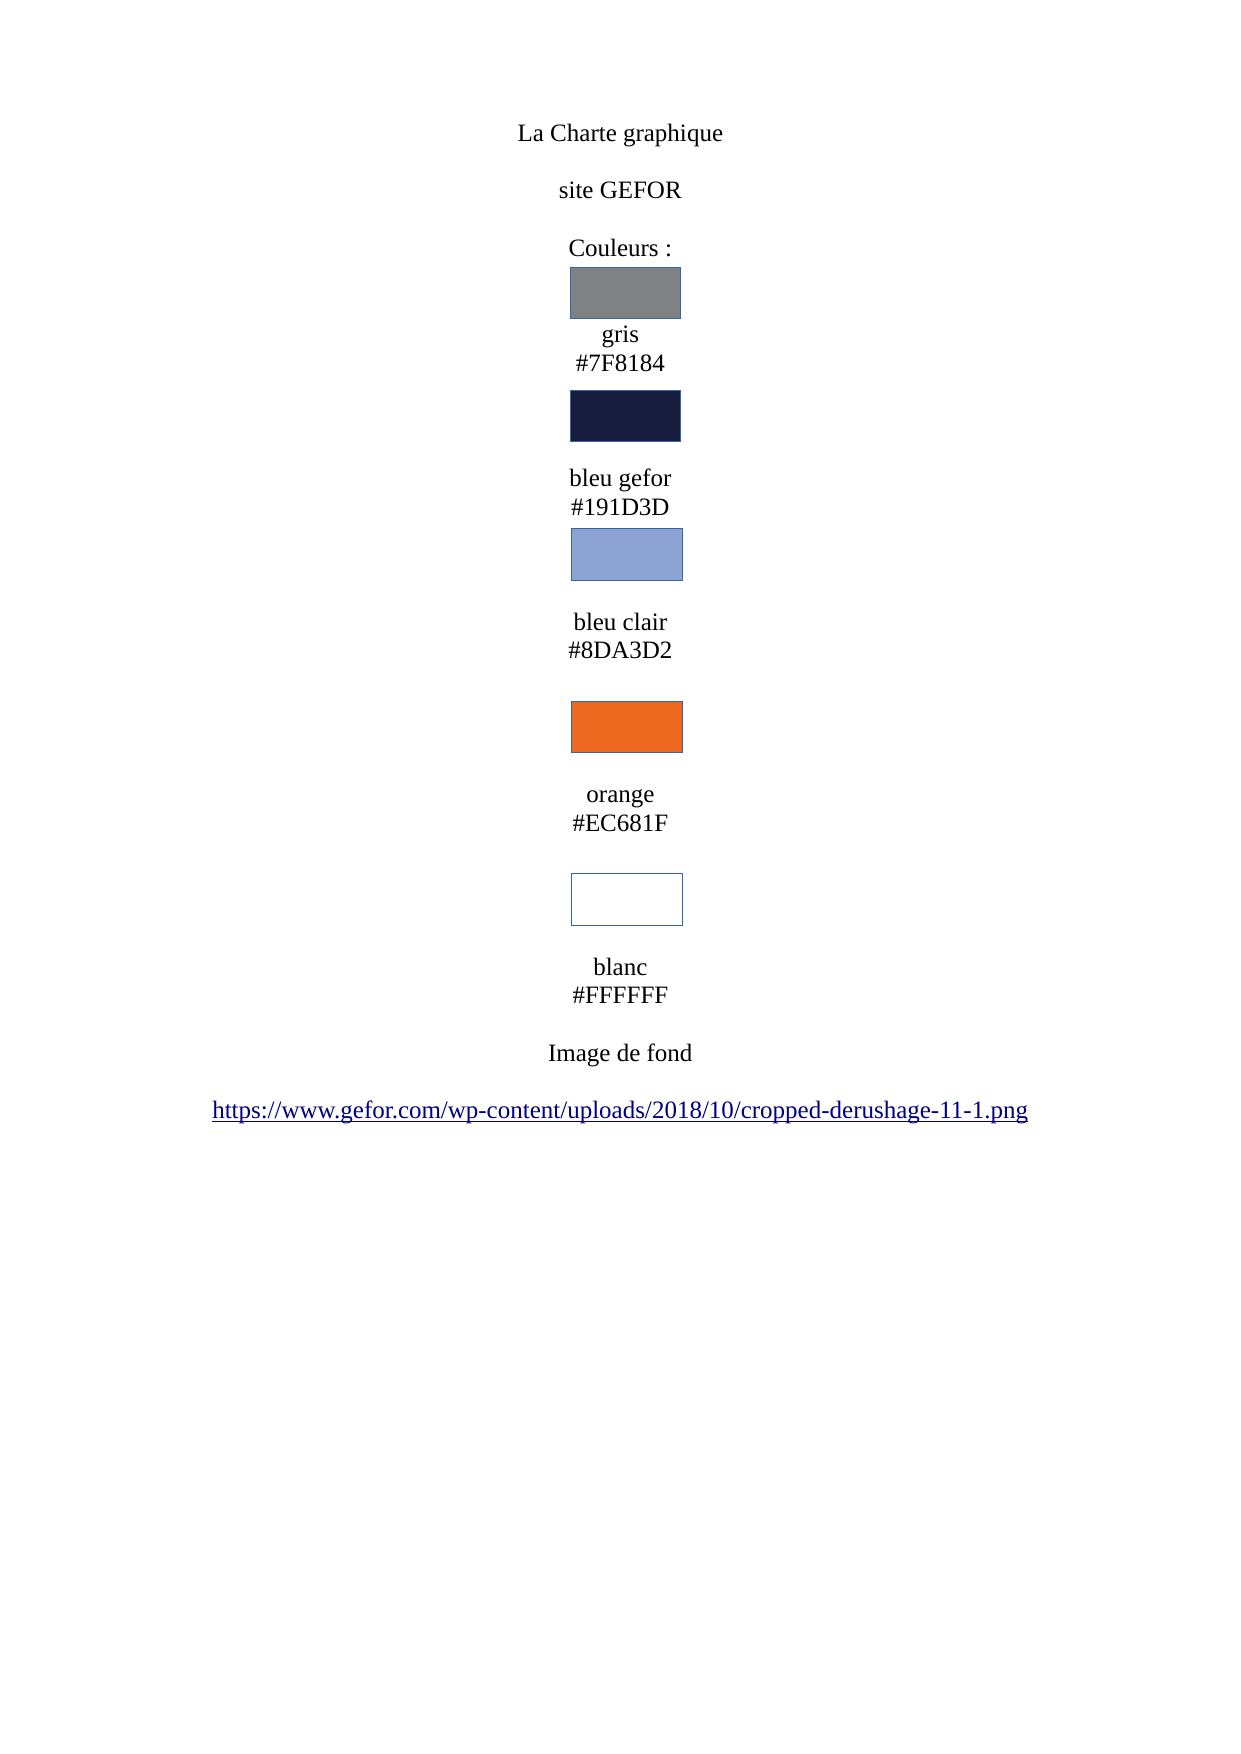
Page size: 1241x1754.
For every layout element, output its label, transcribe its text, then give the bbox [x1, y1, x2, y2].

text https://www.gefor.com/wp-content/uploads/2018/10/cropped-derushage-11-1.png [118, 1096, 1122, 1124]
text gris [118, 319, 1122, 348]
text Couleurs : [118, 233, 1122, 262]
text #191D3D [118, 492, 1122, 521]
text #FFFFFF [118, 981, 1122, 1009]
text blanc [118, 952, 1122, 981]
text La Charte graphique [118, 118, 1122, 147]
text #EC681F [118, 808, 1122, 837]
text #8DA3D2 [118, 636, 1122, 664]
text bleu gefor [118, 463, 1122, 492]
text site GEFOR [118, 176, 1122, 204]
text Image de fond [118, 1038, 1122, 1067]
text orange [118, 779, 1122, 808]
text bleu clair [118, 607, 1122, 636]
text #7F8184 [118, 348, 1122, 377]
